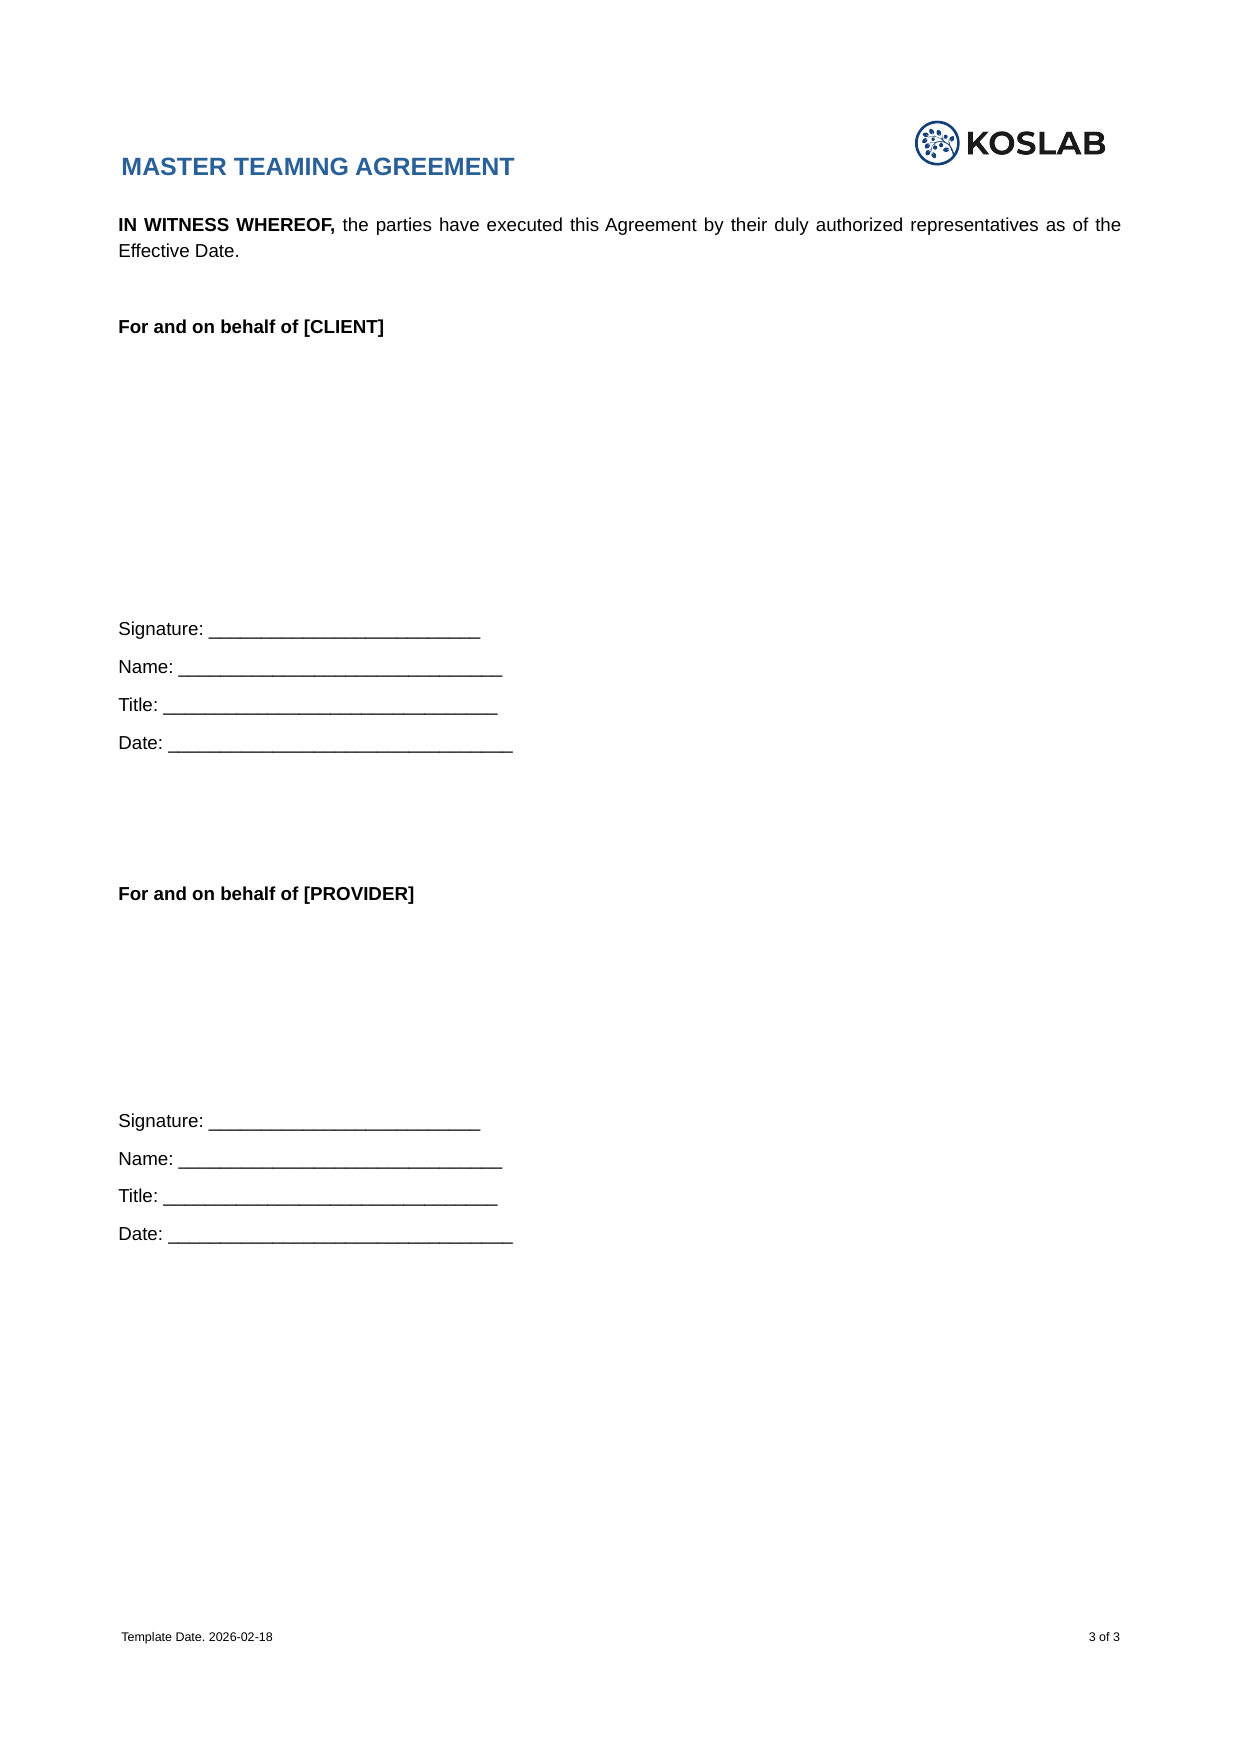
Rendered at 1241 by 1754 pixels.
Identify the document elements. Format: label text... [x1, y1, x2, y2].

text Title: ________________________________ [118, 1185, 1122, 1207]
text Date: _________________________________ [118, 732, 1122, 753]
text For and on behalf of [PROVIDER] [118, 883, 1122, 904]
text Signature: __________________________ [118, 1110, 1122, 1131]
text IN WITNESS WHEREOF, the parties have executed this Agreement by their duly authorized representatives as of the Effective Date. [118, 214, 1122, 262]
text Title: ________________________________ [118, 694, 1122, 715]
text Name: _______________________________ [118, 656, 1122, 677]
text Signature: __________________________ [118, 618, 1122, 640]
text Date: _________________________________ [118, 1223, 1122, 1245]
picture [900, 109, 1120, 177]
text For and on behalf of [CLIENT] [118, 316, 1122, 337]
text Name: _______________________________ [118, 1147, 1122, 1169]
